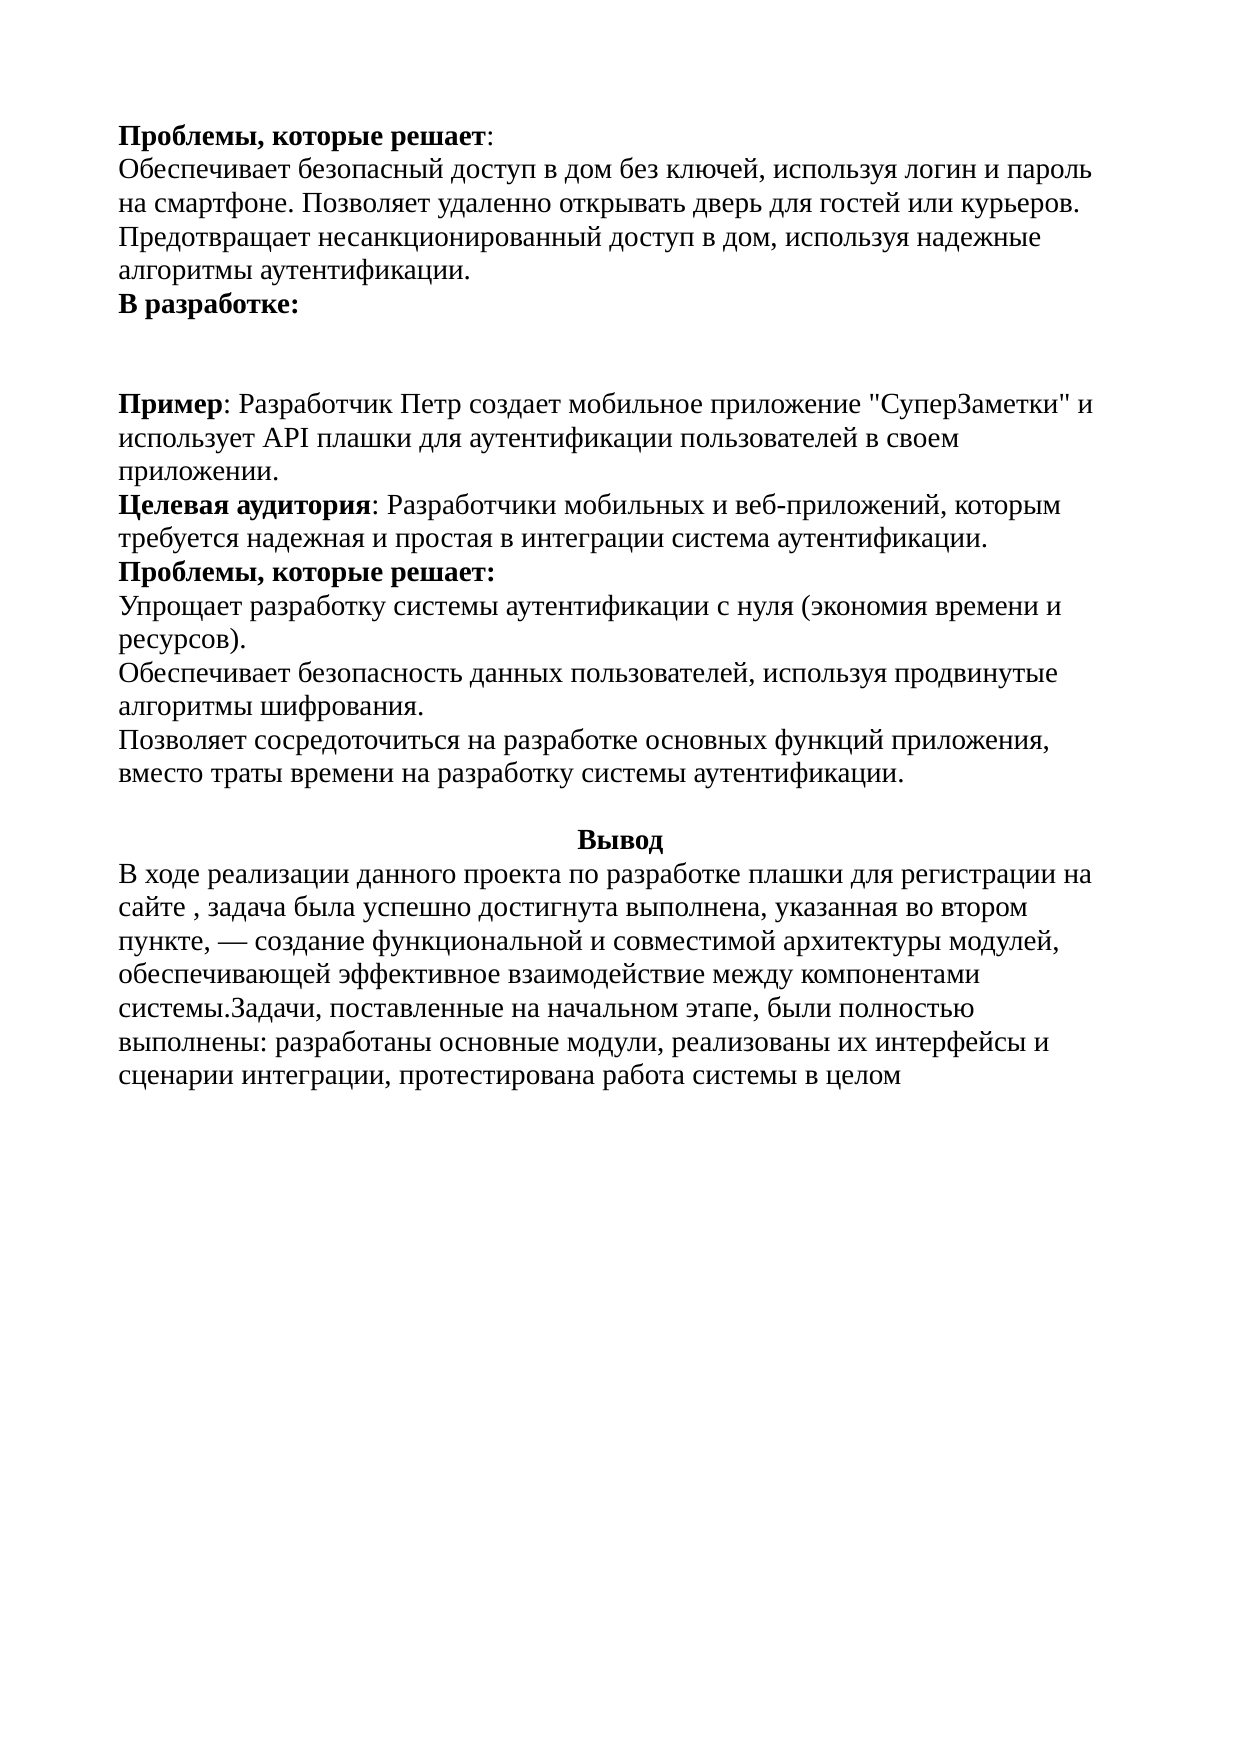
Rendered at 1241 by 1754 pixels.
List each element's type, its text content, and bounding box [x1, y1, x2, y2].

text Предотвращает несанкционированный доступ в дом, используя надежные алгоритмы аутентификации. [118, 219, 1122, 286]
text Пример: Разработчик Петр создает мобильное приложение "СуперЗаметки" и использует API плашки для аутентификации пользователей в своем приложении. [118, 386, 1122, 487]
text Позволяет сосредоточиться на разработке основных функций приложения, вместо траты времени на разработку системы аутентификации. [118, 722, 1122, 789]
text Проблемы, которые решает: [118, 554, 1122, 588]
text В разработке: [118, 286, 1122, 319]
text Вывод [118, 822, 1122, 856]
text Обеспечивает безопасный доступ в дом без ключей, используя логин и пароль на смартфоне. Позволяет удаленно открывать дверь для гостей или курьеров. [118, 152, 1122, 219]
text В ходе реализации данного проекта по разработке плашки для регистрации на сайте , задача была успешно достигнута выполнена, указанная во втором пункте, — создание функциональной и совместимой архитектуры модулей, обеспечивающей эффективное взаимодействие между компонентами системы.Задачи, поставленные на начальном этапе, были полностью выполнены: разработаны основные модули, реализованы их интерфейсы и сценарии интеграции, протестирована работа системы в целом [118, 856, 1122, 1091]
text Проблемы, которые решает: [118, 118, 1122, 152]
text Обеспечивает безопасность данных пользователей, используя продвинутые алгоритмы шифрования. [118, 655, 1122, 722]
text Упрощает разработку системы аутентификации с нуля (экономия времени и ресурсов). [118, 588, 1122, 655]
text Целевая аудитория: Разработчики мобильных и веб-приложений, которым требуется надежная и простая в интеграции система аутентификации. [118, 487, 1122, 554]
